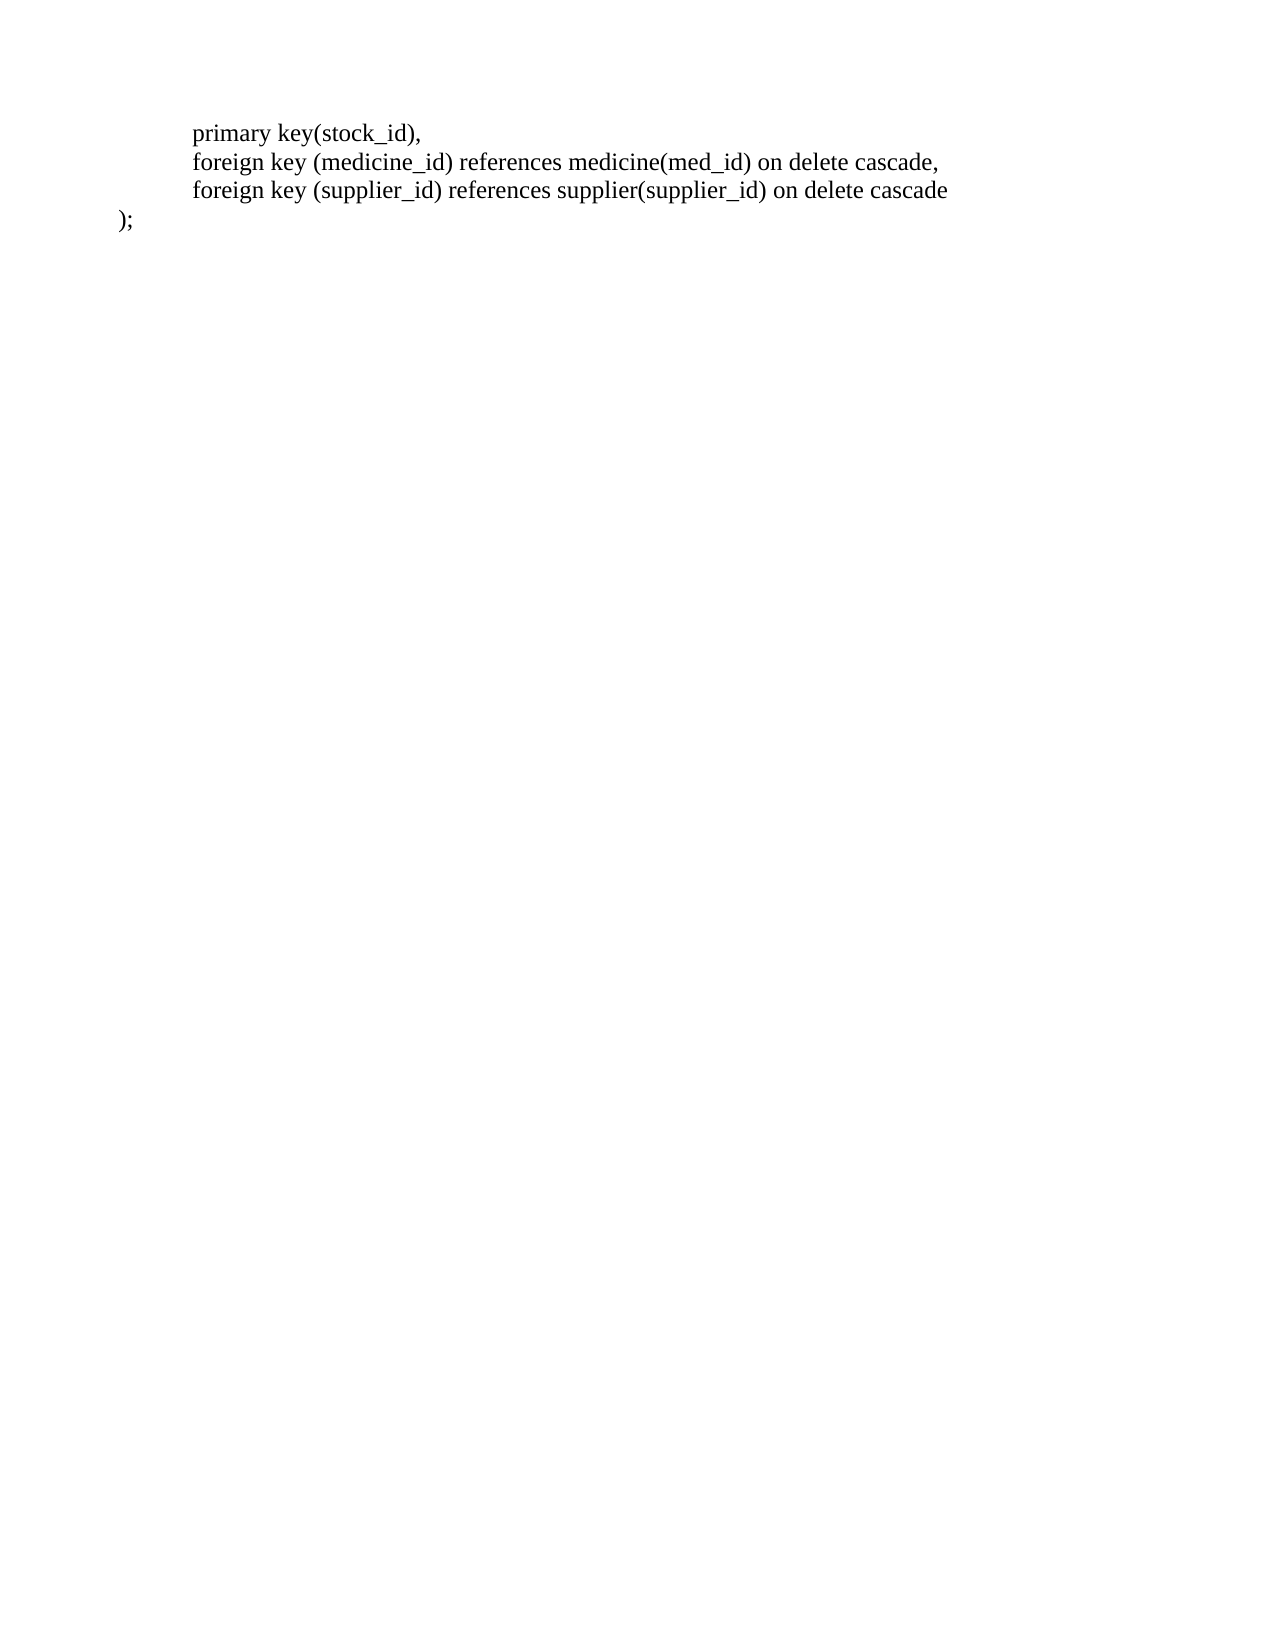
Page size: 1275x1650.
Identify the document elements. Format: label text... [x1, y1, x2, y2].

text primary key(stock_id), [118, 118, 1157, 147]
text foreign key (supplier_id) references supplier(supplier_id) on delete cascade [118, 176, 1157, 204]
text foreign key (medicine_id) references medicine(med_id) on delete cascade, [118, 147, 1157, 176]
text ); [118, 204, 1157, 233]
